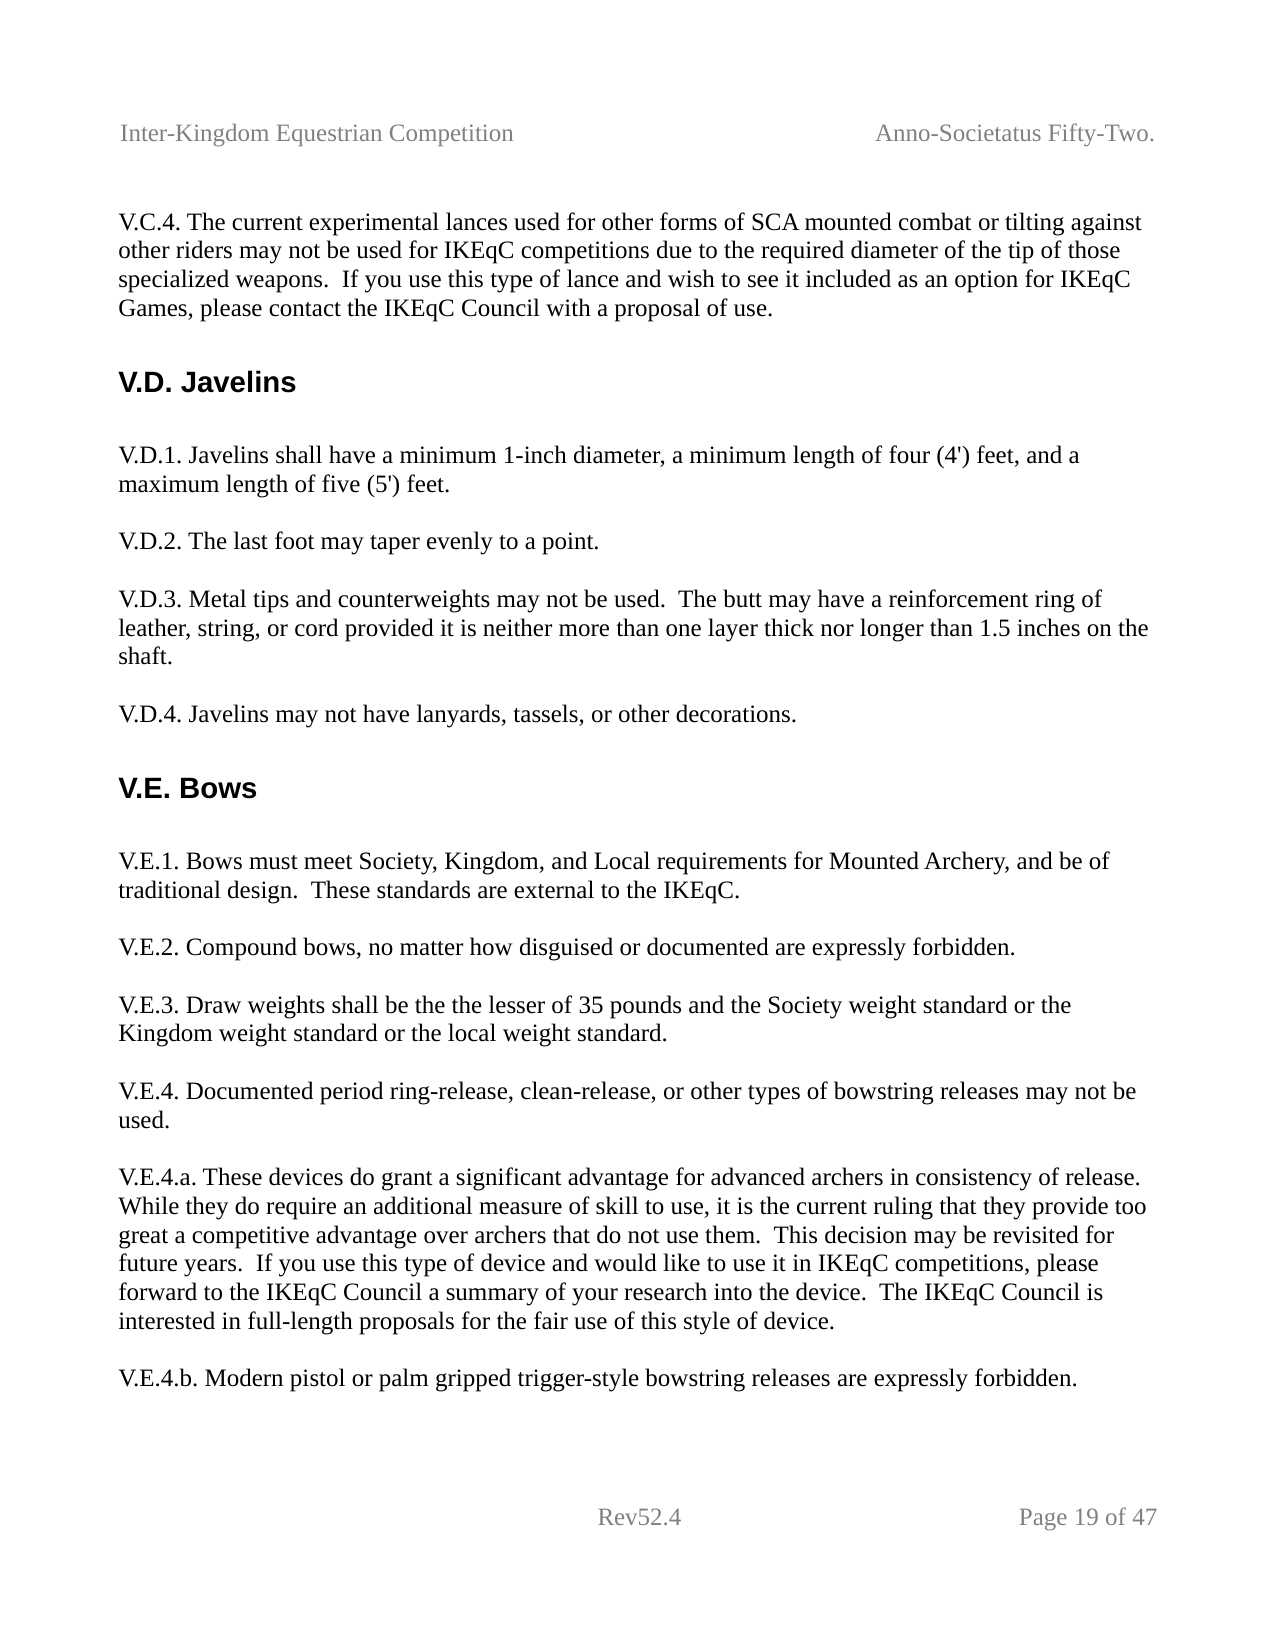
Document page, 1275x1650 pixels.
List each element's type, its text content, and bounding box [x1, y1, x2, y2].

text V.D.2. The last foot may taper evenly to a point. [118, 526, 1157, 555]
subtitle V.E. Bows [118, 771, 1157, 805]
text V.E.4.a. These devices do grant a significant advantage for advanced archers in consistency of release. While they do require an additional measure of skill to use, it is the current ruling that they provide too great a competitive advantage over archers that do not use them. This decision may be revisited for future years. If you use this type of device and would like to use it in IKEqC competitions, please forward to the IKEqC Council a summary of your research into the device. The IKEqC Council is interested in full-length proposals for the fair use of this style of device. [118, 1162, 1157, 1335]
text V.C.4. The current experimental lances used for other forms of SCA mounted combat or tilting against other riders may not be used for IKEqC competitions due to the required diameter of the tip of those specialized weapons. If you use this type of lance and wish to see it included as an option for IKEqC Games, please contact the IKEqC Council with a proposal of use. [118, 207, 1157, 322]
text V.E.2. Compound bows, no matter how disguised or documented are expressly forbidden. [118, 932, 1157, 961]
text V.E.3. Draw weights shall be the the lesser of 35 pounds and the Society weight standard or the Kingdom weight standard or the local weight standard. [118, 990, 1157, 1047]
text V.E.1. Bows must meet Society, Kingdom, and Local requirements for Mounted Archery, and be of traditional design. These standards are external to the IKEqC. [118, 846, 1157, 903]
text V.E.4. Documented period ring-release, clean-release, or other types of bowstring releases may not be used. [118, 1076, 1157, 1133]
text V.D.1. Javelins shall have a minimum 1-inch diameter, a minimum length of four (4') feet, and a maximum length of five (5') feet. [118, 440, 1157, 498]
text V.E.4.b. Modern pistol or palm gripped trigger-style bowstring releases are expressly forbidden. [118, 1363, 1157, 1392]
text V.D.3. Metal tips and counterweights may not be used. The butt may have a reinforcement ring of leather, string, or cord provided it is neither more than one layer thick nor longer than 1.5 inches on the shaft. [118, 584, 1157, 670]
subtitle V.D. Javelins [118, 365, 1157, 399]
text V.D.4. Javelins may not have lanyards, tassels, or other decorations. [118, 699, 1157, 728]
